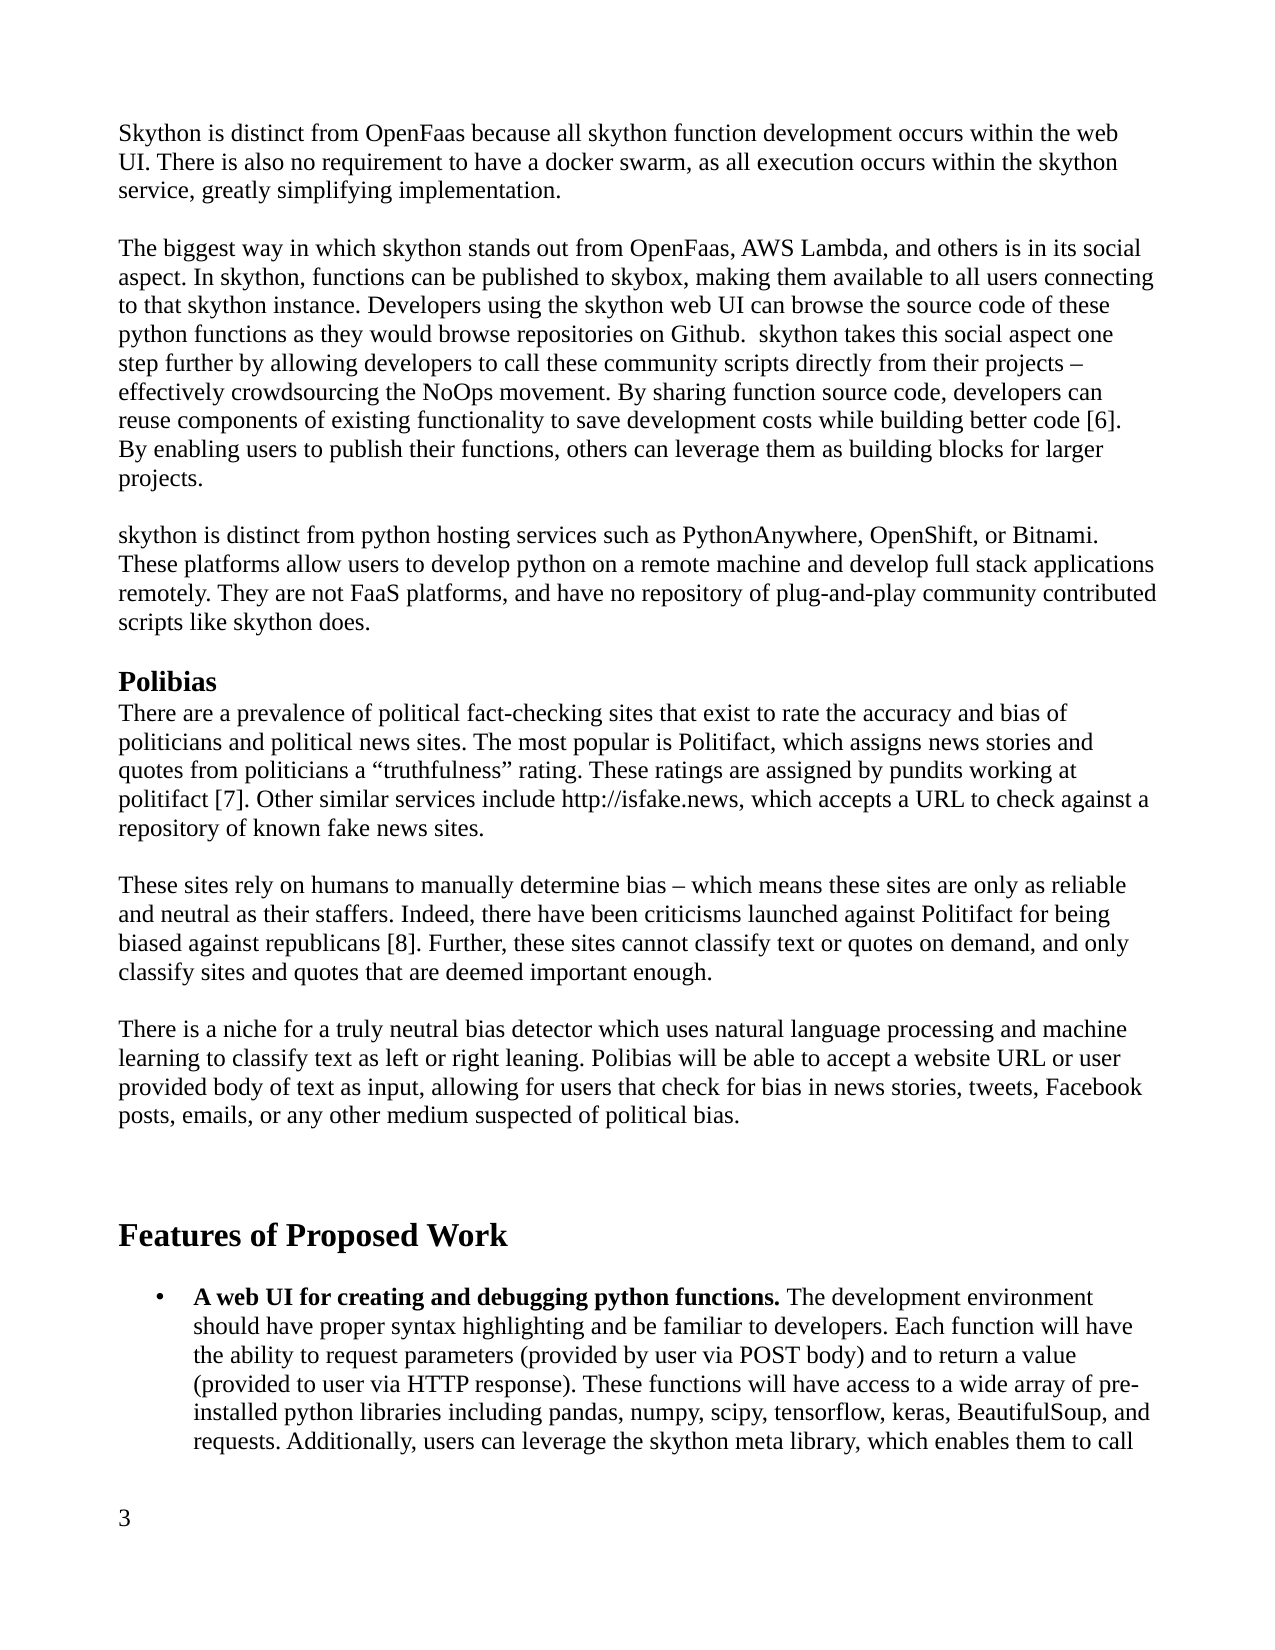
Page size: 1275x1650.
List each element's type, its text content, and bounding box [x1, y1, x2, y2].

text There are a prevalence of political fact-checking sites that exist to rate the accuracy and bias of politicians and political news sites. The most popular is Politifact, which assigns news stories and quotes from politicians a “truthfulness” rating. These ratings are assigned by pundits working at politifact [7]. Other similar services include http://isfake.news, which accepts a URL to check against a repository of known fake news sites. [118, 698, 1157, 842]
list A web UI for creating and debugging python functions. The development environment should have proper syntax highlighting and be familiar to developers. Each function will have the ability to request parameters (provided by user via POST body) and to return a value (provided to user via HTTP response). These functions will have access to a wide array of pre-installed python libraries including pandas, numpy, scipy, tensorflow, keras, BeautifulSoup, and requests. Additionally, users can leverage the skython meta library, which enables them to call [156, 1282, 1157, 1455]
text The biggest way in which skython stands out from OpenFaas, AWS Lambda, and others is in its social aspect. In skython, functions can be published to skybox, making them available to all users connecting to that skython instance. Developers using the skython web UI can browse the source code of these python functions as they would browse repositories on Github. skython takes this social aspect one step further by allowing developers to call these community scripts directly from their projects – effectively crowdsourcing the NoOps movement. By sharing function source code, developers can reuse components of existing functionality to save development costs while building better code [6]. By enabling users to publish their functions, others can leverage them as building blocks for larger projects. [118, 233, 1157, 492]
text These sites rely on humans to manually determine bias – which means these sites are only as reliable and neutral as their staffers. Indeed, there have been criticisms launched against Politifact for being biased against republicans [8]. Further, these sites cannot classify text or quotes on demand, and only classify sites and quotes that are deemed important enough. [118, 870, 1157, 985]
text Skython is distinct from OpenFaas because all skython function development occurs within the web UI. There is also no requirement to have a docker swarm, as all execution occurs within the skython service, greatly simplifying implementation. [118, 118, 1157, 204]
text Features of Proposed Work [118, 1215, 1157, 1254]
text skython is distinct from python hosting services such as PythonAnywhere, OpenShift, or Bitnami. These platforms allow users to develop python on a remote machine and develop full stack applications remotely. They are not FaaS platforms, and have no repository of plug-and-play community contributed scripts like skython does. [118, 521, 1157, 636]
text There is a niche for a truly neutral bias detector which uses natural language processing and machine learning to classify text as left or right leaning. Polibias will be able to accept a website URL or user provided body of text as input, allowing for users that check for bias in news stories, tweets, Facebook posts, emails, or any other medium suspected of political bias. [118, 1014, 1157, 1129]
text Polibias [118, 664, 1157, 698]
